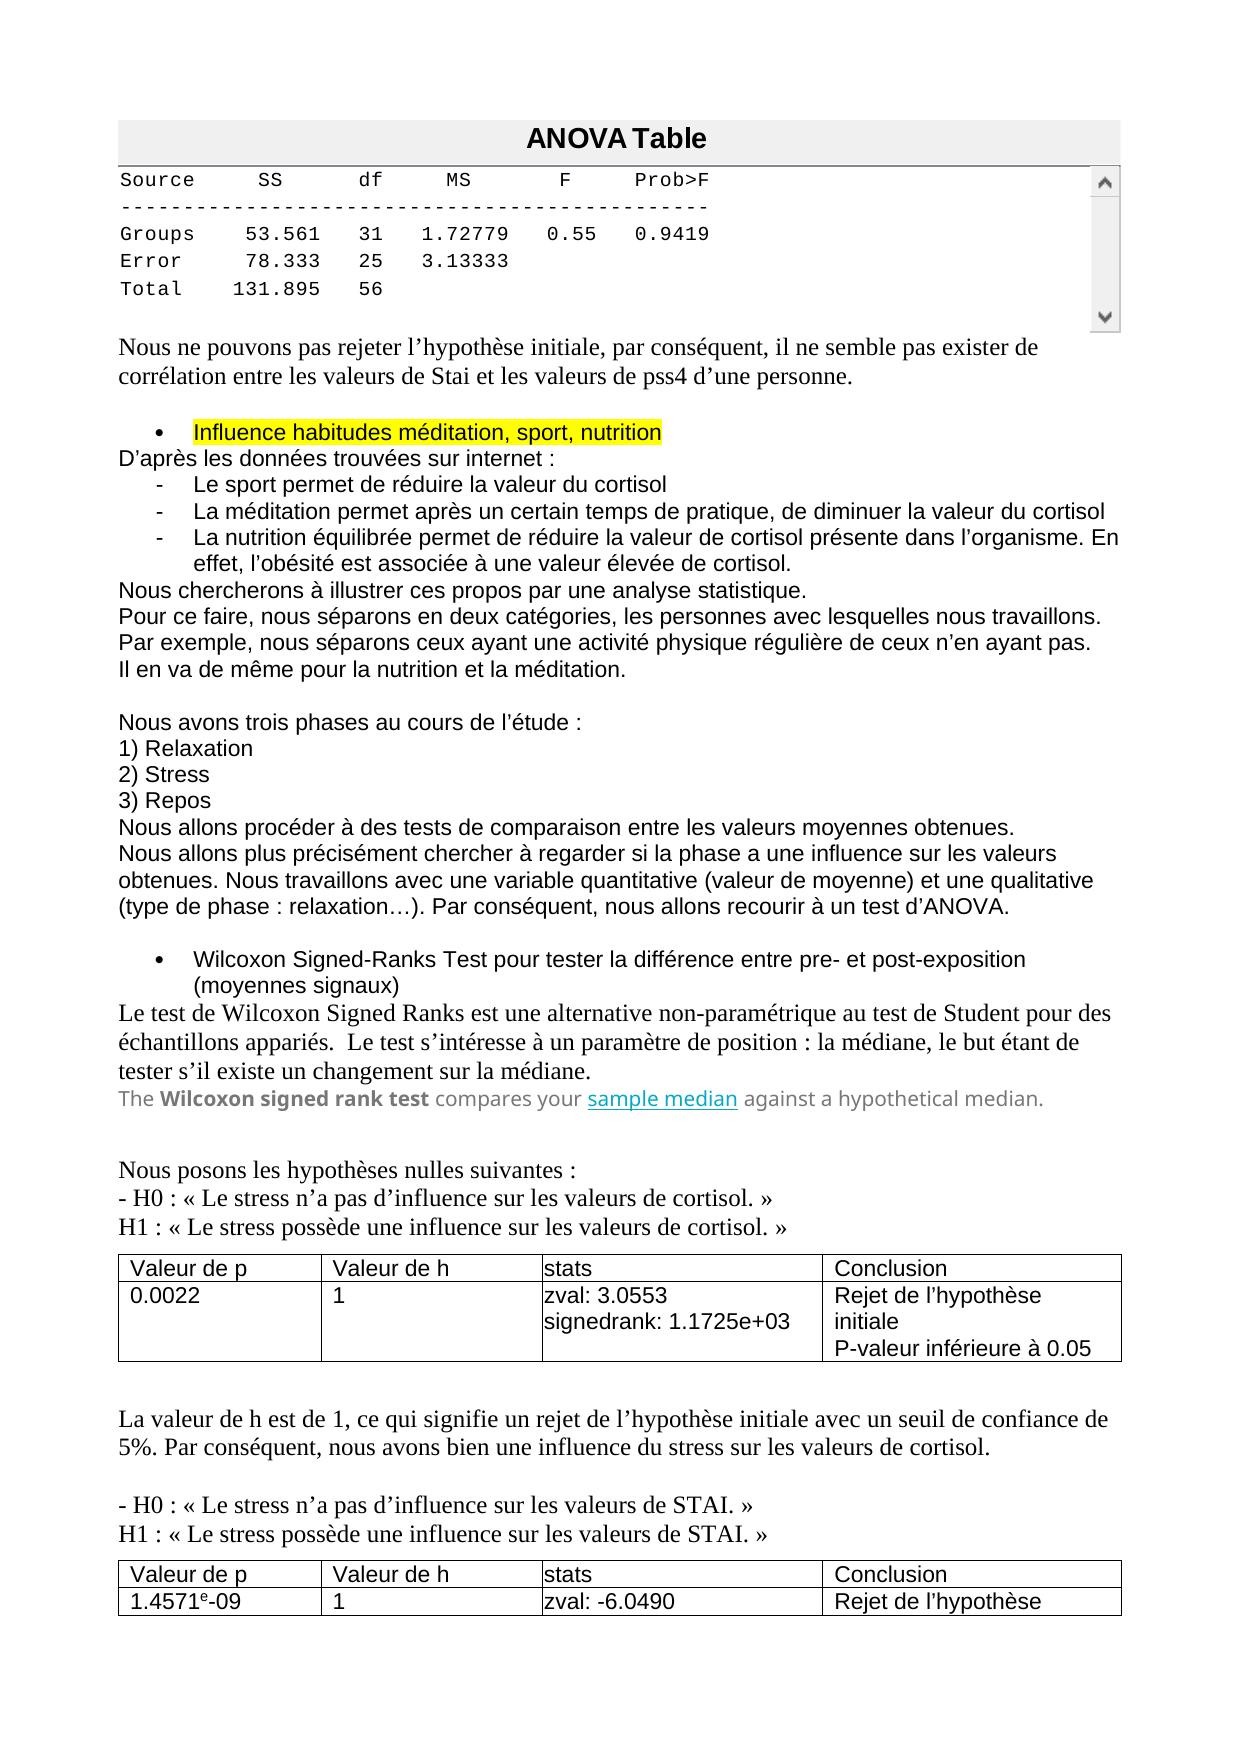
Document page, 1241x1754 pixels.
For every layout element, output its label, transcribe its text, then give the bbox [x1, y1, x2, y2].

text Nous avons trois phases au cours de l’étude : 1) Relaxation 2) Stress 3) Repos [118, 708, 1122, 814]
list Le sport permet de réduire la valeur du cortisol [156, 471, 1122, 498]
table_header Conclusion [823, 1255, 1121, 1281]
table_cell zval: -6.0490 [543, 1588, 822, 1615]
table_cell Rejet de l’hypothèse [823, 1588, 1121, 1615]
subtitle Nous posons les hypothèses nulles suivantes : - H0 : « Le stress n’a pas d’influence sur les valeurs de cortisol. » H1 : « Le stress possède une influence sur les valeurs de cortisol. » [118, 1155, 1122, 1241]
table_header Valeur de h [322, 1255, 542, 1281]
list La méditation permet après un certain temps de pratique, de diminuer la valeur du cortisol [156, 498, 1122, 524]
table_header Valeur de h [322, 1561, 542, 1587]
subtitle La valeur de h est de 1, ce qui signifie un rejet de l’hypothèse initiale avec un seuil de confiance de 5%. Par conséquent, nous avons bien une influence du stress sur les valeurs de cortisol. - H0 : « Le stress n’a pas d’influence sur les valeurs de STAI. » H1 : « Le stress possède une influence sur les valeurs de STAI. » [118, 1404, 1122, 1547]
text Nous allons procéder à des tests de comparaison entre les valeurs moyennes obtenues. Nous allons plus précisément chercher à regarder si la phase a une influence sur les valeurs obtenues. Nous travaillons avec une variable quantitative (valeur de moyenne) et une qualitative (type de phase : relaxation…). Par conséquent, nous allons recourir à un test d’ANOVA. [118, 814, 1122, 919]
table_cell 1 [322, 1588, 542, 1615]
table_cell 1 [322, 1282, 542, 1361]
table_header Conclusion [823, 1561, 1121, 1587]
table_cell 1.4571e-09 [119, 1588, 321, 1615]
table_header Valeur de p [119, 1255, 321, 1281]
list La nutrition équilibrée permet de réduire la valeur de cortisol présente dans l’organisme. En effet, l’obésité est associée à une valeur élevée de cortisol. [156, 524, 1122, 577]
table_header Valeur de p [119, 1561, 321, 1587]
text Le test de Wilcoxon Signed Ranks est une alternative non-paramétrique au test de Student pour des échantillons appariés. Le test s’intéresse à un paramètre de position : la médiane, le but étant de tester s’il existe un changement sur la médiane. The Wilcoxon signed rank test compares your sample median against a hypothetical median. [118, 998, 1122, 1113]
table_header stats [543, 1561, 822, 1587]
text D’après les données trouvées sur internet : [118, 445, 1122, 471]
table_cell zval: 3.0553 signedrank: 1.1725e+03 [543, 1282, 822, 1361]
table_header stats [543, 1255, 822, 1281]
table_cell 0.0022 [119, 1282, 321, 1361]
text Nous chercherons à illustrer ces propos par une analyse statistique. [118, 577, 1122, 603]
text Pour ce faire, nous séparons en deux catégories, les personnes avec lesquelles nous travaillons. Par exemple, nous séparons ceux ayant une activité physique régulière de ceux n’en ayant pas. Il en va de même pour la nutrition et la méditation. [118, 603, 1122, 682]
list Influence habitudes méditation, sport, nutrition [156, 418, 1122, 445]
table_cell Rejet de l’hypothèse initiale P-valeur inférieure à 0.05 [823, 1282, 1121, 1361]
text H1 : « Il existe une corrélation entre la valeur de Stai et les valeurs de pss4 ». Nous ne pouvons pas rejeter l’hypothèse initiale, par conséquent, il ne semble pas exister de corrélation entre les valeurs de Stai et les valeurs de pss4 d’une personne. [118, 118, 1122, 418]
list Wilcoxon Signed-Ranks Test pour tester la différence entre pre- et post-exposition (moyennes signaux) [156, 946, 1122, 998]
